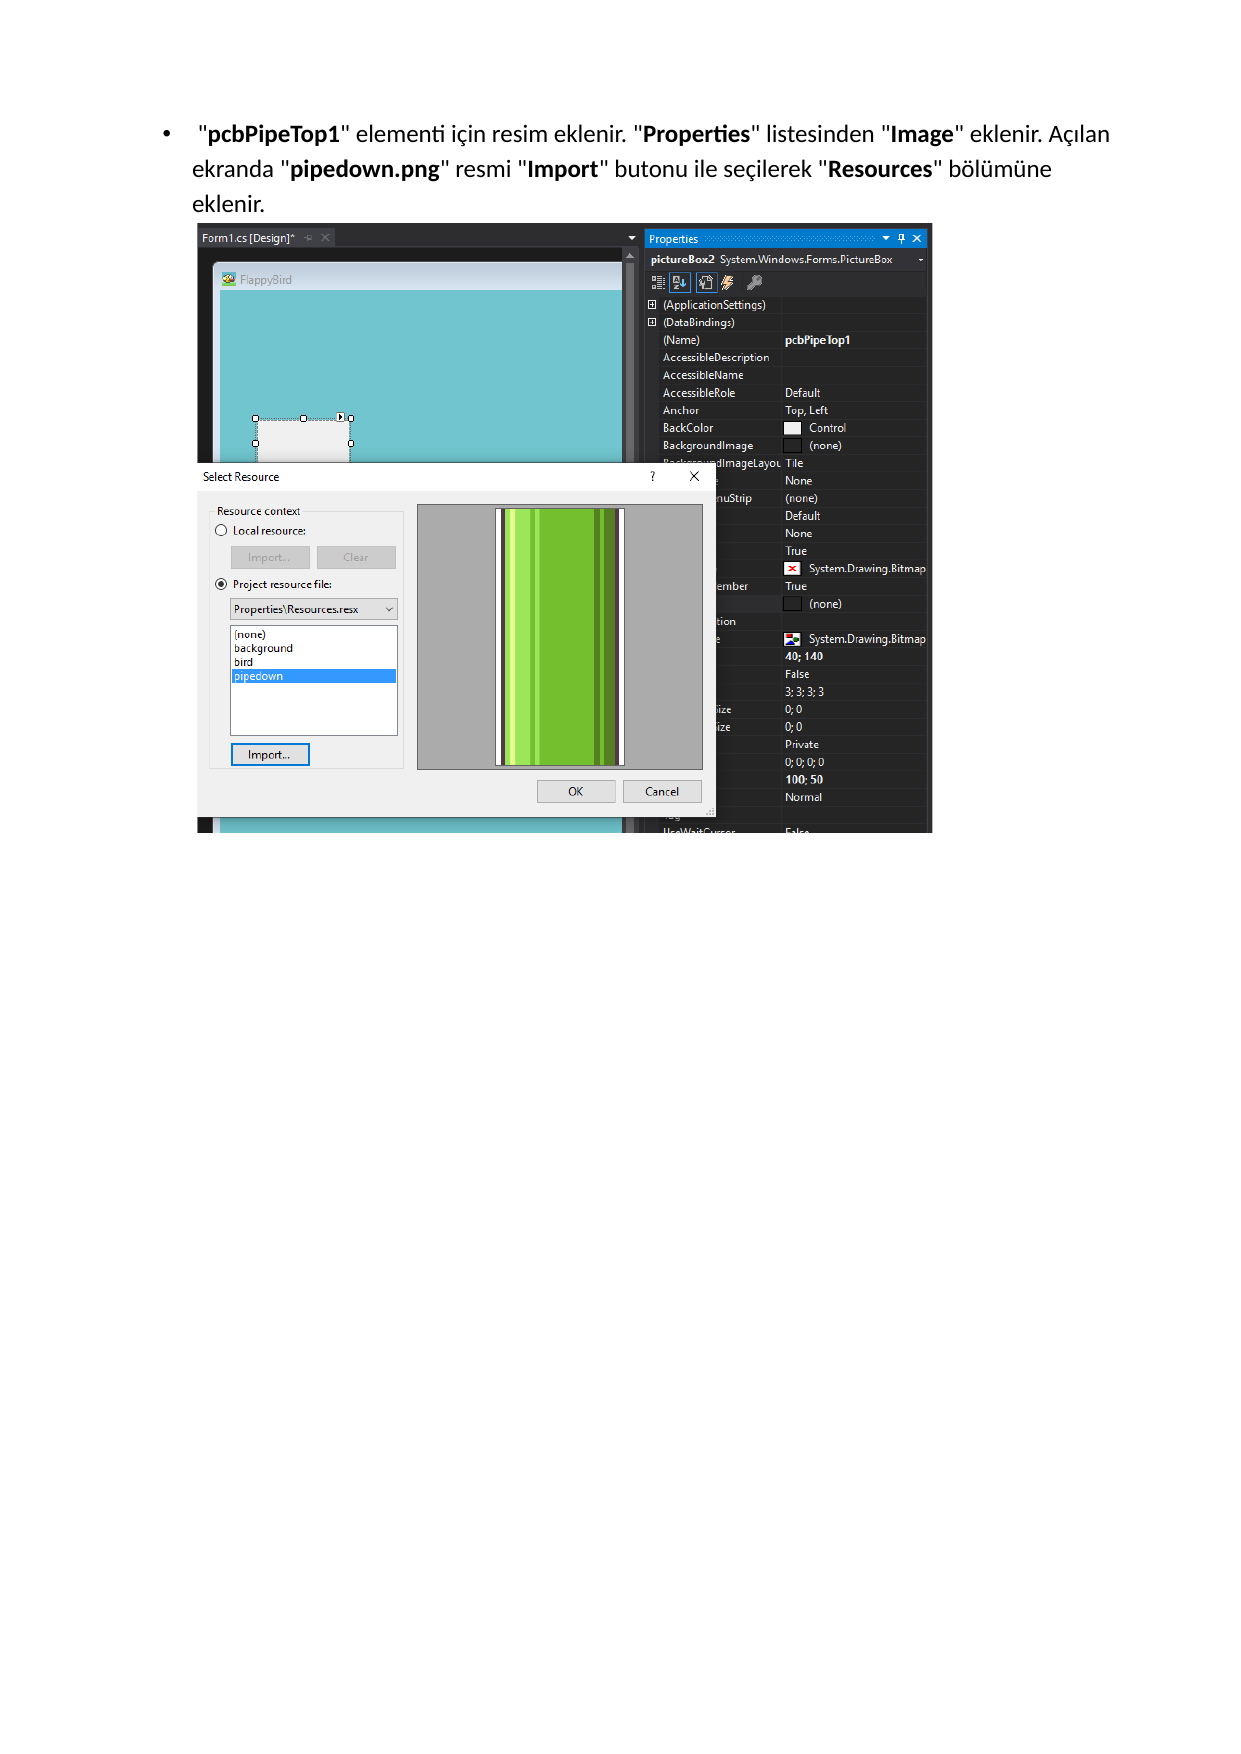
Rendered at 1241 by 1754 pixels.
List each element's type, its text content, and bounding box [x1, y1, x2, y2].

list "pcbPipeTop1" elementi için resim eklenir. "Properties" listesinden "Image" eklenir. Açılan ekranda "pipedown.png" resmi "Import" butonu ile seçilerek "Resources" bölümüne eklenir. [162, 118, 1122, 219]
picture [197, 223, 933, 833]
